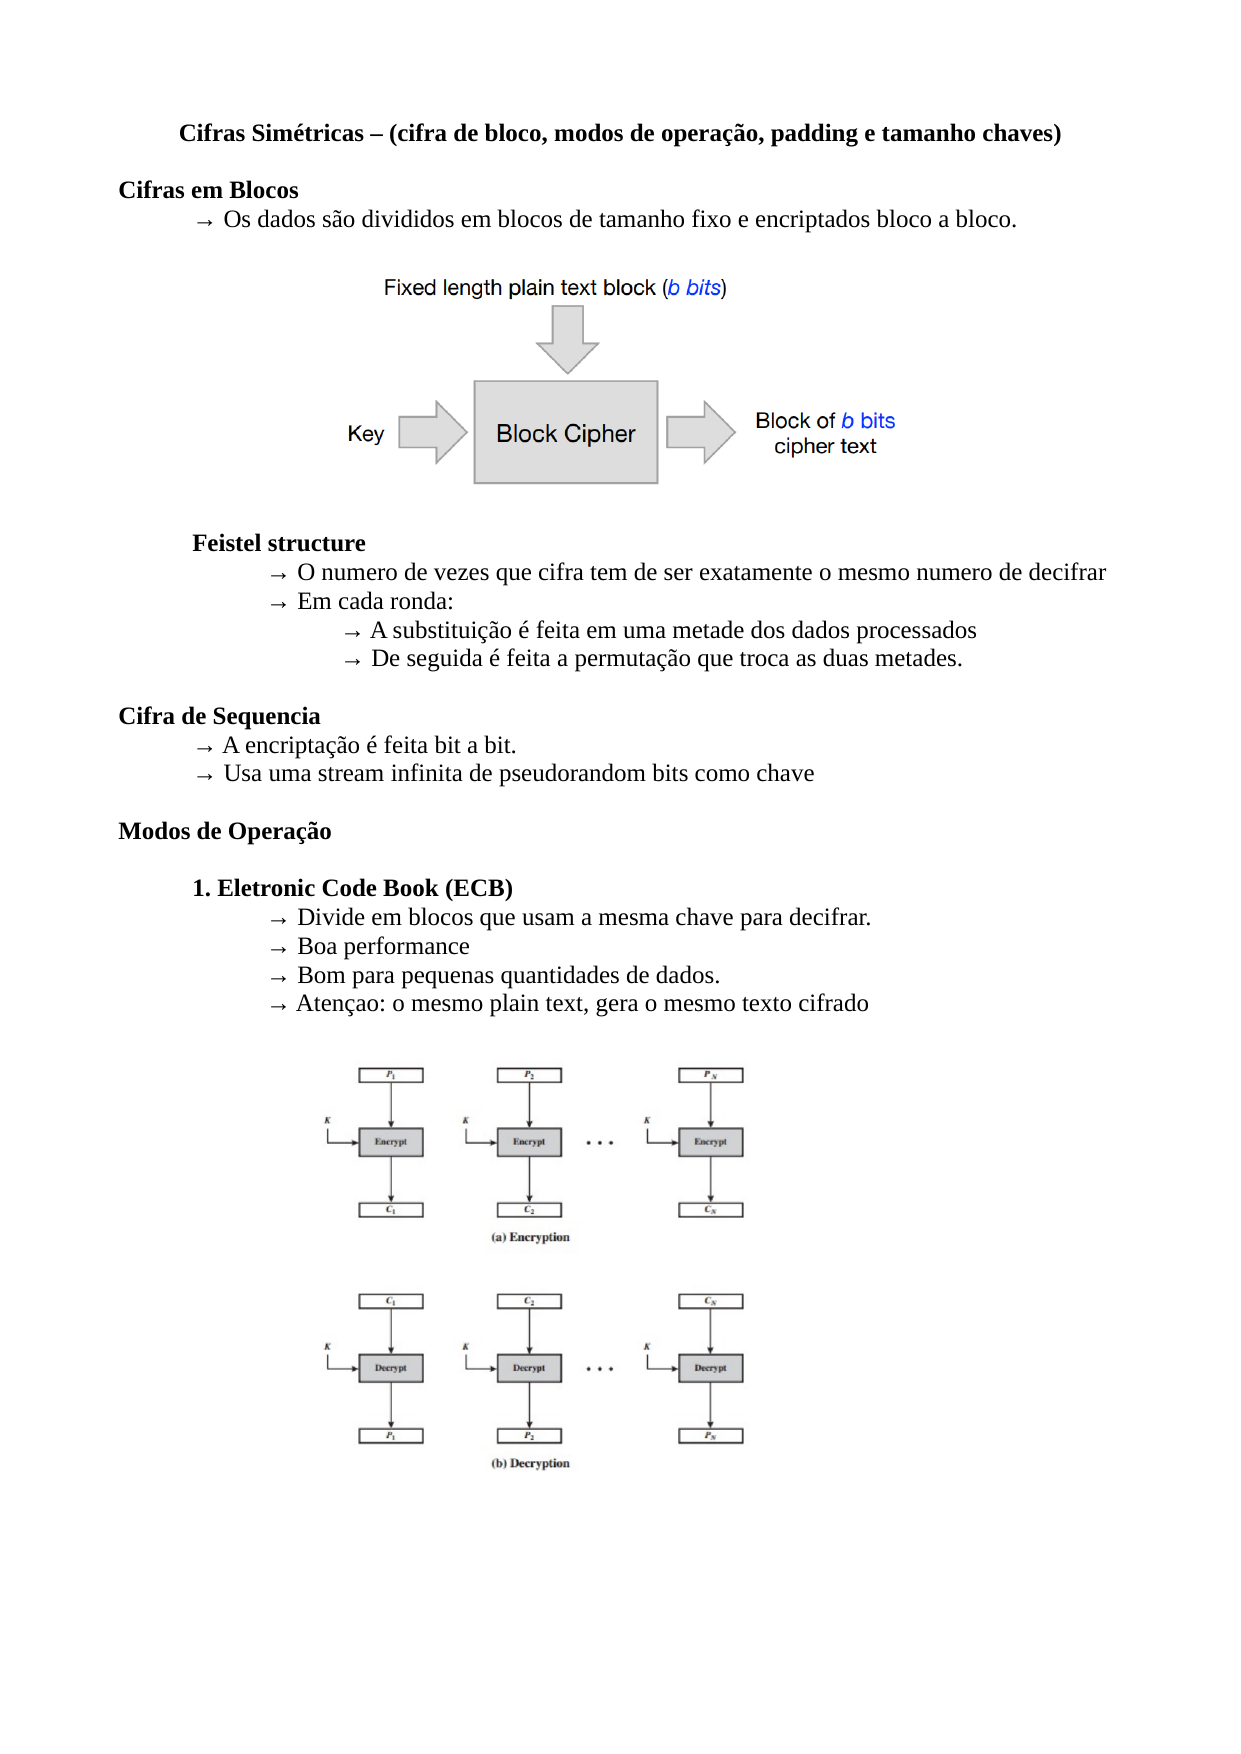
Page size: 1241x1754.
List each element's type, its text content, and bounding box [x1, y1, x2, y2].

text → A encriptação é feita bit a bit. [118, 730, 1122, 758]
text → Atençao: o mesmo plain text, gera o mesmo texto cifrado [118, 988, 1122, 1017]
text → Divide em blocos que usam a mesma chave para decifrar. [118, 902, 1122, 931]
text 1. Eletronic Code Book (ECB) [118, 873, 1122, 902]
text Cifra de Sequencia [118, 701, 1122, 730]
text Cifras Simétricas – (cifra de bloco, modos de operação, padding e tamanho chaves) [118, 118, 1122, 147]
picture [320, 1060, 761, 1477]
text → Em cada ronda: [118, 586, 1122, 615]
text → A substituição é feita em uma metade dos dados processados [118, 615, 1122, 643]
text → Bom para pequenas quantidades de dados. [118, 960, 1122, 988]
picture [328, 261, 913, 500]
text → Boa performance [118, 931, 1122, 960]
text Cifras em Blocos [118, 176, 1122, 204]
text Feistel structure [118, 528, 1122, 557]
text → Os dados são divididos em blocos de tamanho fixo e encriptados bloco a bloco. [118, 204, 1122, 233]
text → Usa uma stream infinita de pseudorandom bits como chave [118, 758, 1122, 787]
text → O numero de vezes que cifra tem de ser exatamente o mesmo numero de decifrar [118, 557, 1122, 586]
text Modos de Operação [118, 816, 1122, 845]
text → De seguida é feita a permutação que troca as duas metades. [118, 643, 1122, 672]
